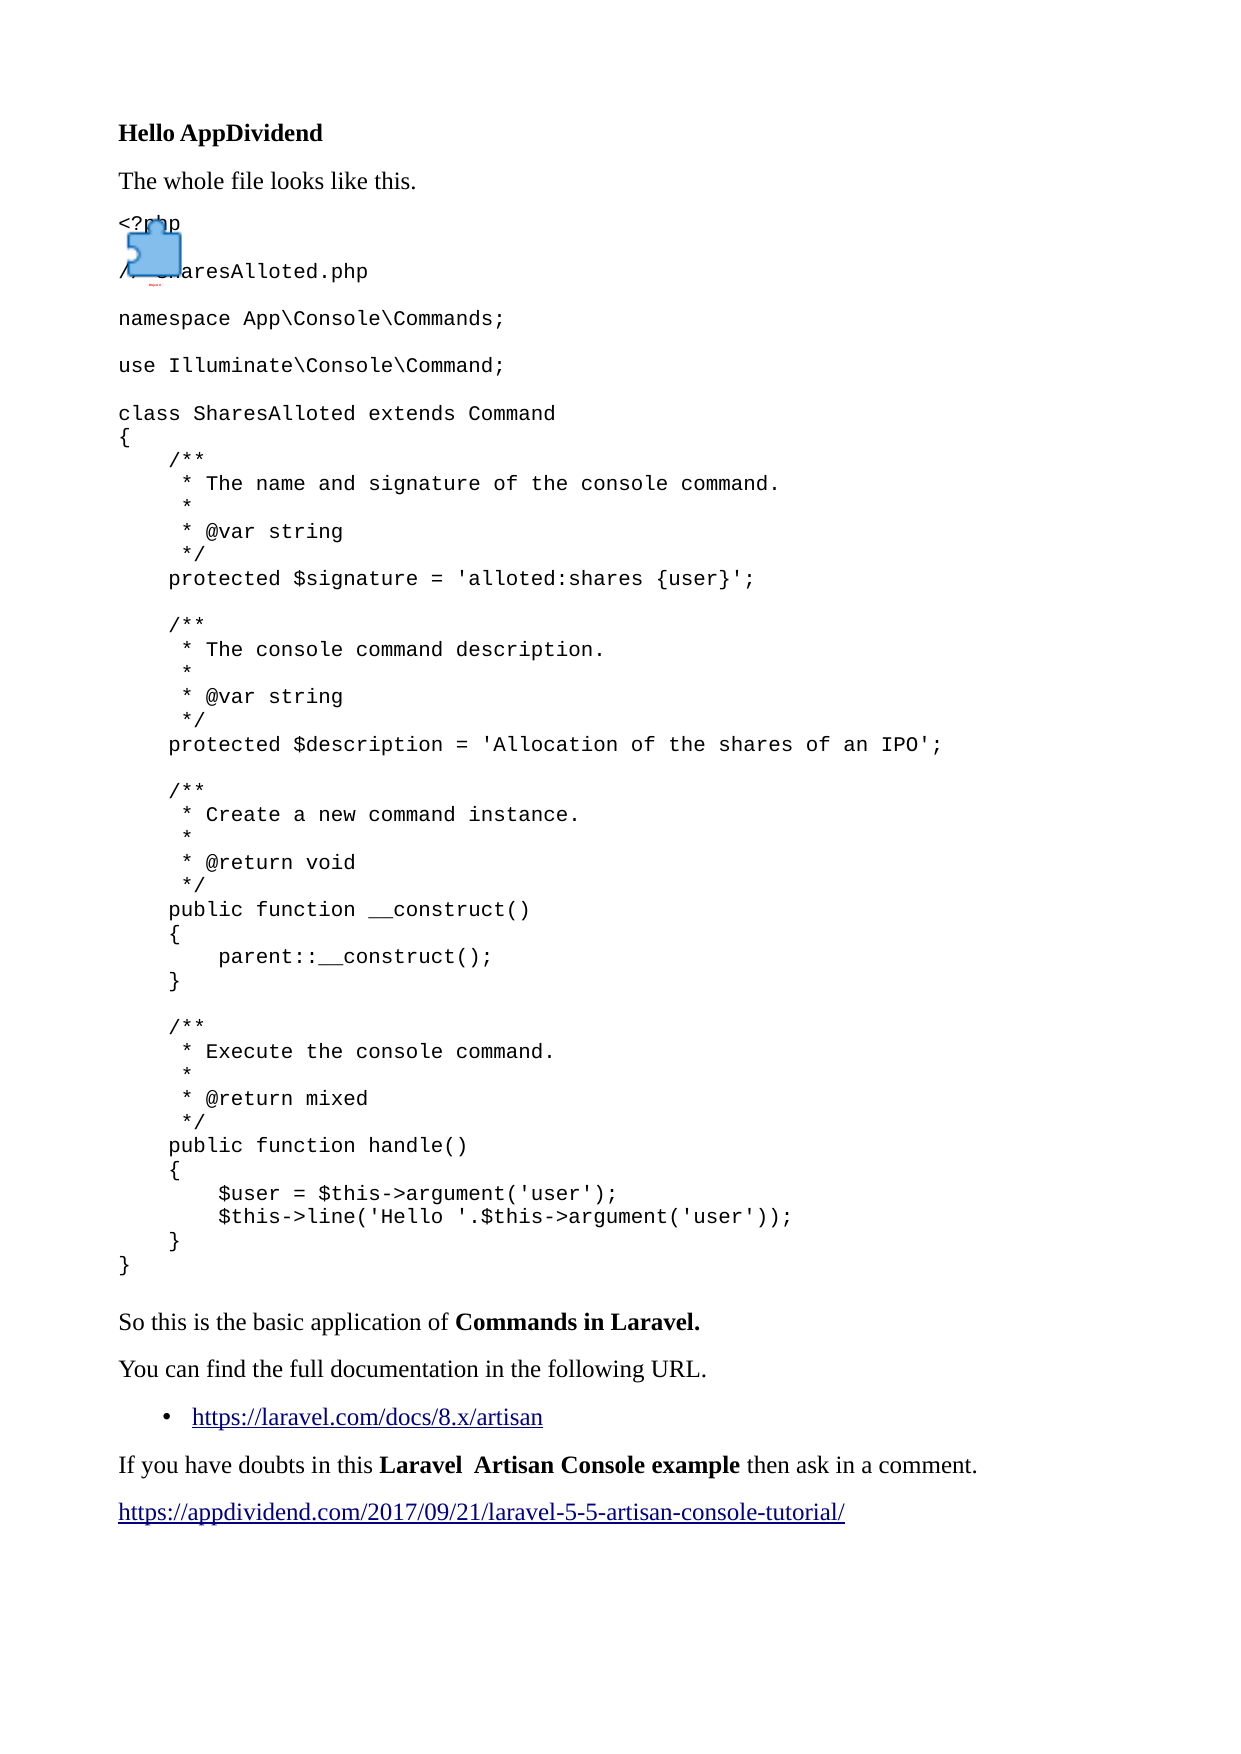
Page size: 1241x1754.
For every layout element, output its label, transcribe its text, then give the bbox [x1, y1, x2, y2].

text * [118, 497, 1122, 521]
text * The console command description. [118, 639, 1122, 663]
text $user = $this->argument('user'); [118, 1183, 1122, 1206]
text } [118, 1254, 1122, 1277]
text */ [118, 710, 1122, 733]
text Hello AppDividend [118, 118, 1122, 147]
text * Create a new command instance. [118, 804, 1122, 828]
text * @var string [118, 521, 1122, 544]
text use Illuminate\Console\Command; [118, 355, 1122, 379]
text public function handle() [118, 1136, 1122, 1159]
text { [118, 923, 1122, 946]
text protected $signature = 'alloted:shares {user}'; [118, 568, 1122, 592]
text You can find the full documentation in the following URL. [118, 1354, 1122, 1383]
text */ [118, 1112, 1122, 1136]
text /** [118, 615, 1122, 639]
text The whole file looks like this. [118, 166, 1122, 194]
text namespace App\Console\Commands; [118, 308, 1122, 332]
text { [118, 1159, 1122, 1183]
text protected $description = 'Allocation of the shares of an IPO'; [118, 733, 1122, 757]
list https://laravel.com/docs/8.x/artisan [162, 1402, 1122, 1431]
text * @return void [118, 852, 1122, 875]
text */ [118, 875, 1122, 899]
text * @var string [118, 686, 1122, 710]
text <?php [118, 213, 1122, 237]
text public function __construct() [118, 899, 1122, 923]
text https://appdividend.com/2017/09/21/laravel-5-5-artisan-console-tutorial/ [118, 1497, 1122, 1526]
text * Execute the console command. [118, 1041, 1122, 1064]
text /** [118, 781, 1122, 804]
text // SharesAlloted.php [118, 261, 1122, 284]
text * [118, 663, 1122, 686]
text If you have doubts in this Laravel Artisan Console example then ask in a comment. [118, 1450, 1122, 1478]
text } [118, 970, 1122, 994]
text class SharesAlloted extends Command [118, 402, 1122, 426]
text * The name and signature of the console command. [118, 473, 1122, 497]
text parent::__construct(); [118, 946, 1122, 970]
text /** [118, 1017, 1122, 1041]
text * @return mixed [118, 1088, 1122, 1112]
text */ [118, 544, 1122, 568]
text } [118, 1230, 1122, 1254]
text * [118, 1064, 1122, 1088]
text * [118, 828, 1122, 852]
text $this->line('Hello '.$this->argument('user')); [118, 1206, 1122, 1230]
text /** [118, 450, 1122, 473]
text So this is the basic application of Commands in Laravel. [118, 1307, 1122, 1336]
text { [118, 426, 1122, 450]
